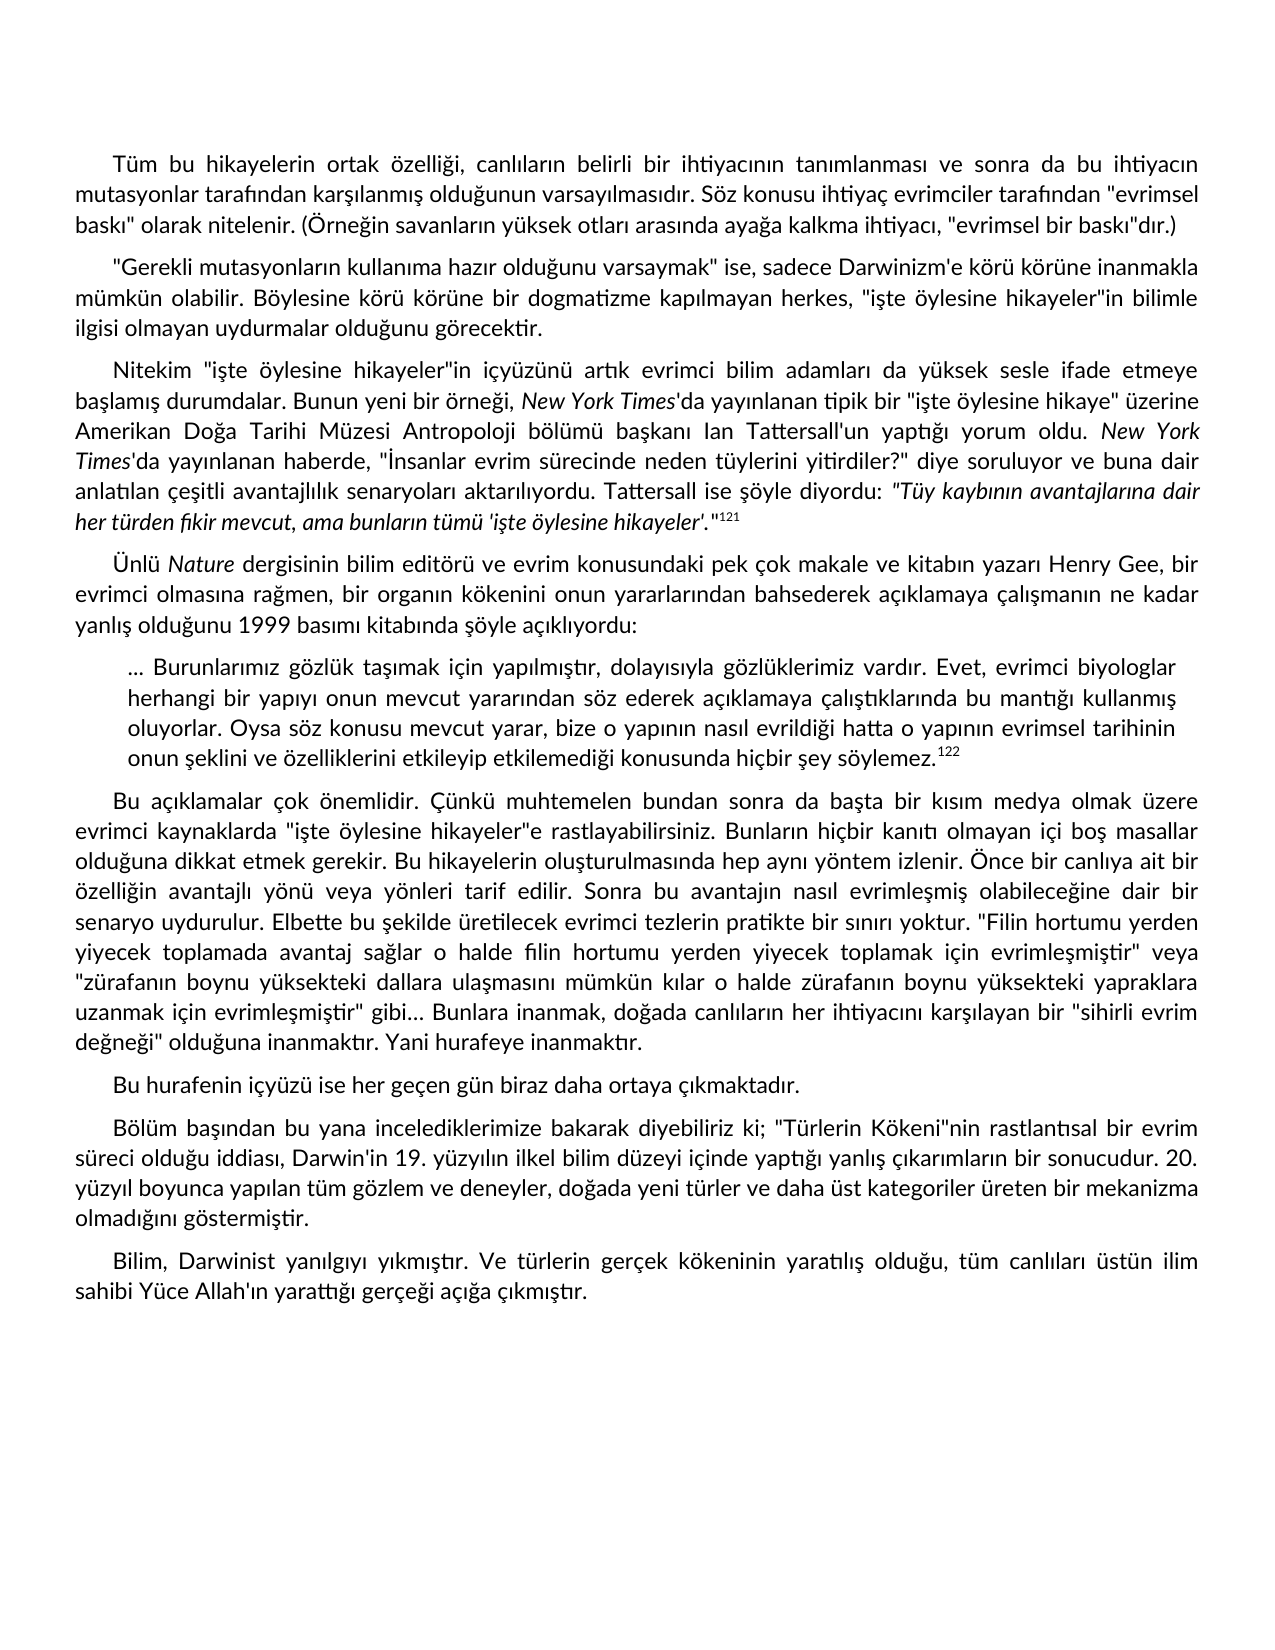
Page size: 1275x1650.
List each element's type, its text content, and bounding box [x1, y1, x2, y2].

text Tüm bu hikayelerin ortak özelliği, canlıların belirli bir ihtiyacının tanımlanması ve sonra da bu ihtiyacın mutasyonlar tarafından karşılanmış olduğunun varsayılmasıdır. Söz konusu ihtiyaç evrimciler tarafından "evrimsel baskı" olarak nitelenir. (Örneğin savanların yüksek otları arasında ayağa kalkma ihtiyacı, "evrimsel bir baskı"dır.) [75, 150, 1200, 238]
text Bölüm başından bu yana incelediklerimize bakarak diyebiliriz ki; "Türlerin Kökeni"nin rastlantısal bir evrim süreci olduğu iddiası, Darwin'in 19. yüzyılın ilkel bilim düzeyi içinde yaptığı yanlış çıkarımların bir sonucudur. 20. yüzyıl boyunca yapılan tüm gözlem ve deneyler, doğada yeni türler ve daha üst kategoriler üreten bir mekanizma olmadığını göstermiştir. [75, 1113, 1200, 1232]
text ... Burunlarımız gözlük taşımak için yapılmıştır, dolayısıyla gözlüklerimiz vardır. Evet, evrimci biyologlar herhangi bir yapıyı onun mevcut yararından söz ederek açıklamaya çalıştıklarında bu mantığı kullanmış oluyorlar. Oysa söz konusu mevcut yarar, bize o yapının nasıl evrildiği hatta o yapının evrimsel tarihinin onun şeklini ve özelliklerini etkileyip etkilemediği konusunda hiçbir şey söylemez.122 [127, 653, 1177, 771]
text "Gerekli mutasyonların kullanıma hazır olduğunu varsaymak" ise, sadece Darwinizm'e körü körüne inanmakla mümkün olabilir. Böylesine körü körüne bir dogmatizme kapılmayan herkes, "işte öylesine hikayeler"in bilimle ilgisi olmayan uydurmalar olduğunu görecektir. [75, 253, 1200, 341]
text Nitekim "işte öylesine hikayeler"in içyüzünü artık evrimci bilim adamları da yüksek sesle ifade etmeye başlamış durumdalar. Bunun yeni bir örneği, New York Times'da yayınlanan tipik bir "işte öylesine hikaye" üzerine Amerikan Doğa Tarihi Müzesi Antropoloji bölümü başkanı Ian Tattersall'un yaptığı yorum oldu. New York Times'da yayınlanan haberde, "İnsanlar evrim sürecinde neden tüylerini yitirdiler?" diye soruluyor ve buna dair anlatılan çeşitli avantajlılık senaryoları aktarılıyordu. Tattersall ise şöyle diyordu: "Tüy kaybının avantajlarına dair her türden fikir mevcut, ama bunların tümü 'işte öylesine hikayeler'."121 [75, 356, 1200, 535]
text Bu açıklamalar çok önemlidir. Çünkü muhtemelen bundan sonra da başta bir kısım medya olmak üzere evrimci kaynaklarda "işte öylesine hikayeler"e rastlayabilirsiniz. Bunların hiçbir kanıtı olmayan içi boş masallar olduğuna dikkat etmek gerekir. Bu hikayelerin oluşturulmasında hep aynı yöntem izlenir. Önce bir canlıya ait bir özelliğin avantajlı yönü veya yönleri tarif edilir. Sonra bu avantajın nasıl evrimleşmiş olabileceğine dair bir senaryo uydurulur. Elbette bu şekilde üretilecek evrimci tezlerin pratikte bir sınırı yoktur. "Filin hortumu yerden yiyecek toplamada avantaj sağlar o halde filin hortumu yerden yiyecek toplamak için evrimleşmiştir" veya "zürafanın boynu yüksekteki dallara ulaşmasını mümkün kılar o halde zürafanın boynu yüksekteki yapraklara uzanmak için evrimleşmiştir" gibi… Bunlara inanmak, doğada canlıların her ihtiyacını karşılayan bir "sihirli evrim değneği" olduğuna inanmaktır. Yani hurafeye inanmaktır. [75, 786, 1200, 1056]
text Ünlü Nature dergisinin bilim editörü ve evrim konusundaki pek çok makale ve kitabın yazarı Henry Gee, bir evrimci olmasına rağmen, bir organın kökenini onun yararlarından bahsederek açıklamaya çalışmanın ne kadar yanlış olduğunu 1999 basımı kitabında şöyle açıklıyordu: [75, 550, 1200, 638]
text Bu hurafenin içyüzü ise her geçen gün biraz daha ortaya çıkmaktadır. [75, 1071, 1200, 1098]
text Bilim, Darwinist yanılgıyı yıkmıştır. Ve türlerin gerçek kökeninin yaratılış olduğu, tüm canlıları üstün ilim sahibi Yüce Allah'ın yarattığı gerçeği açığa çıkmıştır. [75, 1247, 1200, 1304]
